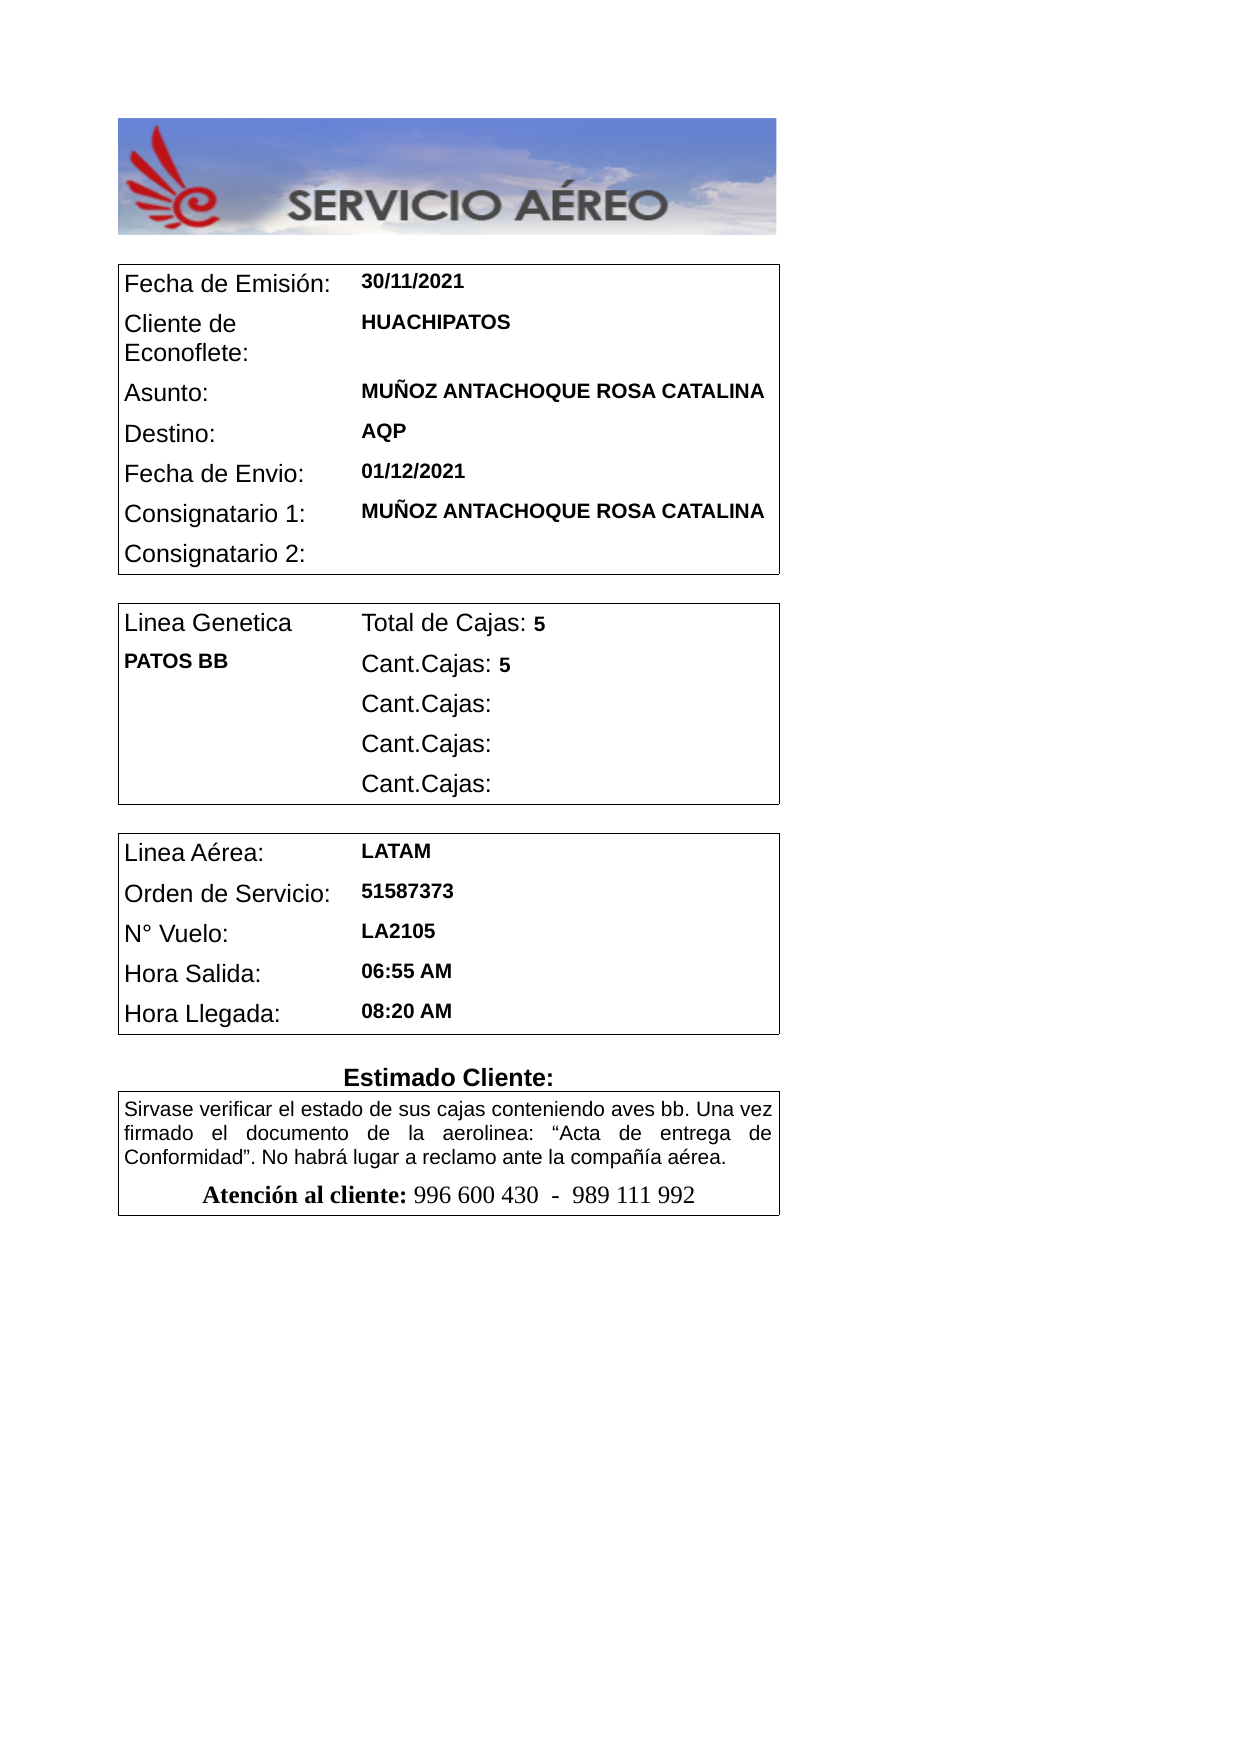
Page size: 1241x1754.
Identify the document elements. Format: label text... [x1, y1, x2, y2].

table_cell Cant.Cajas: [356, 683, 779, 723]
table_header Fecha de Emisión: [119, 265, 356, 304]
table_cell N° Vuelo: [119, 913, 356, 953]
table_cell [119, 723, 356, 763]
table_cell Asunto: [119, 373, 356, 413]
table_cell [119, 683, 356, 723]
table_cell Linea Aérea: [119, 834, 356, 873]
table_cell Linea Genetica [119, 604, 356, 643]
table_cell MUÑOZ ANTACHOQUE ROSA CATALINA [356, 493, 779, 533]
table_cell 01/12/2021 [356, 453, 779, 493]
table_cell [356, 575, 779, 603]
table_cell 51587373 [356, 873, 779, 913]
picture [118, 118, 777, 235]
table_cell [356, 805, 779, 833]
table_cell Atención al cliente: 996 600 430 - 989 111 992 [119, 1175, 779, 1215]
table_cell Total de Cajas: 5 [356, 604, 779, 643]
table_cell Cant.Cajas: [356, 764, 779, 804]
table_cell Fecha de Envio: [119, 453, 356, 493]
table_cell Hora Salida: [119, 953, 356, 993]
table_cell AQP [356, 413, 779, 453]
table_cell LA2105 [356, 913, 779, 953]
table_cell Destino: [119, 413, 356, 453]
table_cell [118, 575, 356, 603]
table_cell Cant.Cajas: [356, 723, 779, 763]
table_cell 06:55 AM [356, 953, 779, 993]
table_cell 08:20 AM [356, 994, 779, 1034]
table_cell PATOS BB [119, 643, 356, 683]
table_cell Estimado Cliente: [118, 1035, 779, 1091]
table_cell [356, 534, 779, 574]
table_header 30/11/2021 [356, 265, 779, 304]
table_cell HUACHIPATOS [356, 304, 779, 373]
table_cell Consignatario 2: [119, 534, 356, 574]
table_cell MUÑOZ ANTACHOQUE ROSA CATALINA [356, 373, 779, 413]
table_cell LATAM [356, 834, 779, 873]
table_cell Hora Llegada: [119, 994, 356, 1034]
table_cell Cliente de Econoflete: [119, 304, 356, 373]
table_cell Consignatario 1: [119, 493, 356, 533]
table_cell [119, 764, 356, 804]
table_cell Sirvase verificar el estado de sus cajas conteniendo aves bb. Una vez firmado el documento de la aerolinea: “Acta de entrega de Conformidad”. No habrá lugar a reclamo ante la compañía aérea. [119, 1092, 779, 1175]
table_cell [118, 805, 356, 833]
table_cell Cant.Cajas: 5 [356, 643, 779, 683]
table_cell Orden de Servicio: [119, 873, 356, 913]
